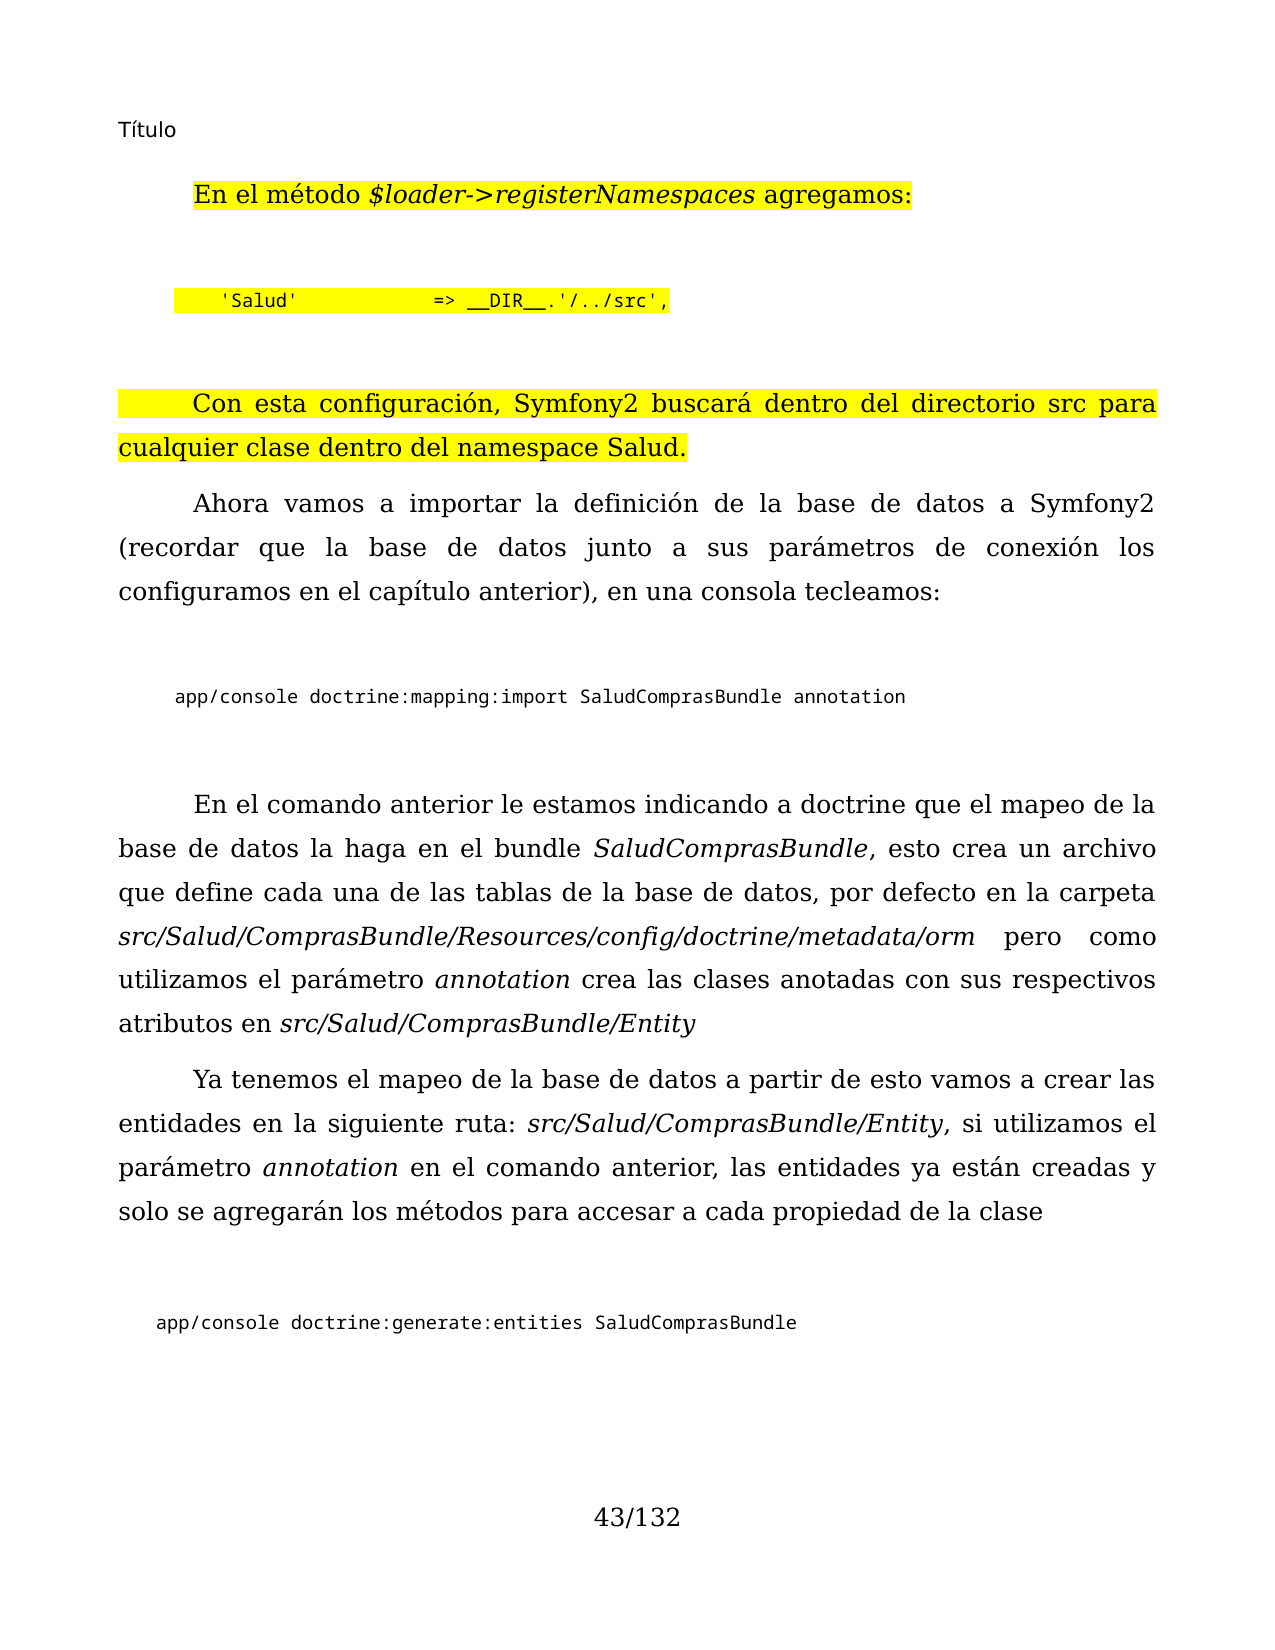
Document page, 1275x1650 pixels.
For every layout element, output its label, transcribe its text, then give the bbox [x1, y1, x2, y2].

text Ahora vamos a importar la definición de la base de datos a Symfony2 (recordar que la base de datos junto a sus parámetros de conexión los configuramos en el capítulo anterior), en una consola tecleamos: [118, 489, 1157, 606]
text En el comando anterior le estamos indicando a doctrine que el mapeo de la base de datos la haga en el bundle SaludComprasBundle, esto crea un archivo que define cada una de las tablas de la base de datos, por defecto en la carpeta src/Salud/ComprasBundle/Resources/config/doctrine/metadata/orm pero como utilizamos el parámetro annotation crea las clases anotadas con sus respectivos atributos en src/Salud/ComprasBundle/Entity [118, 791, 1157, 1038]
text En el método $loader->registerNamespaces agregamos: [118, 181, 1157, 210]
text app/console doctrine:mapping:import SaludComprasBundle annotation [118, 684, 1157, 709]
text Con esta configuración, Symfony2 buscará dentro del directorio src para cualquier clase dentro del namespace Salud. [118, 389, 1157, 462]
text Ya tenemos el mapeo de la base de datos a partir de esto vamos a crear las entidades en la siguiente ruta: src/Salud/ComprasBundle/Entity, si utilizamos el parámetro annotation en el comando anterior, las entidades ya están creadas y solo se agregarán los métodos para accesar a cada propiedad de la clase [118, 1066, 1157, 1226]
text app/console doctrine:generate:entities SaludComprasBundle [118, 1309, 1157, 1335]
text 'Salud' => __DIR__.'/../src', [118, 288, 1157, 313]
